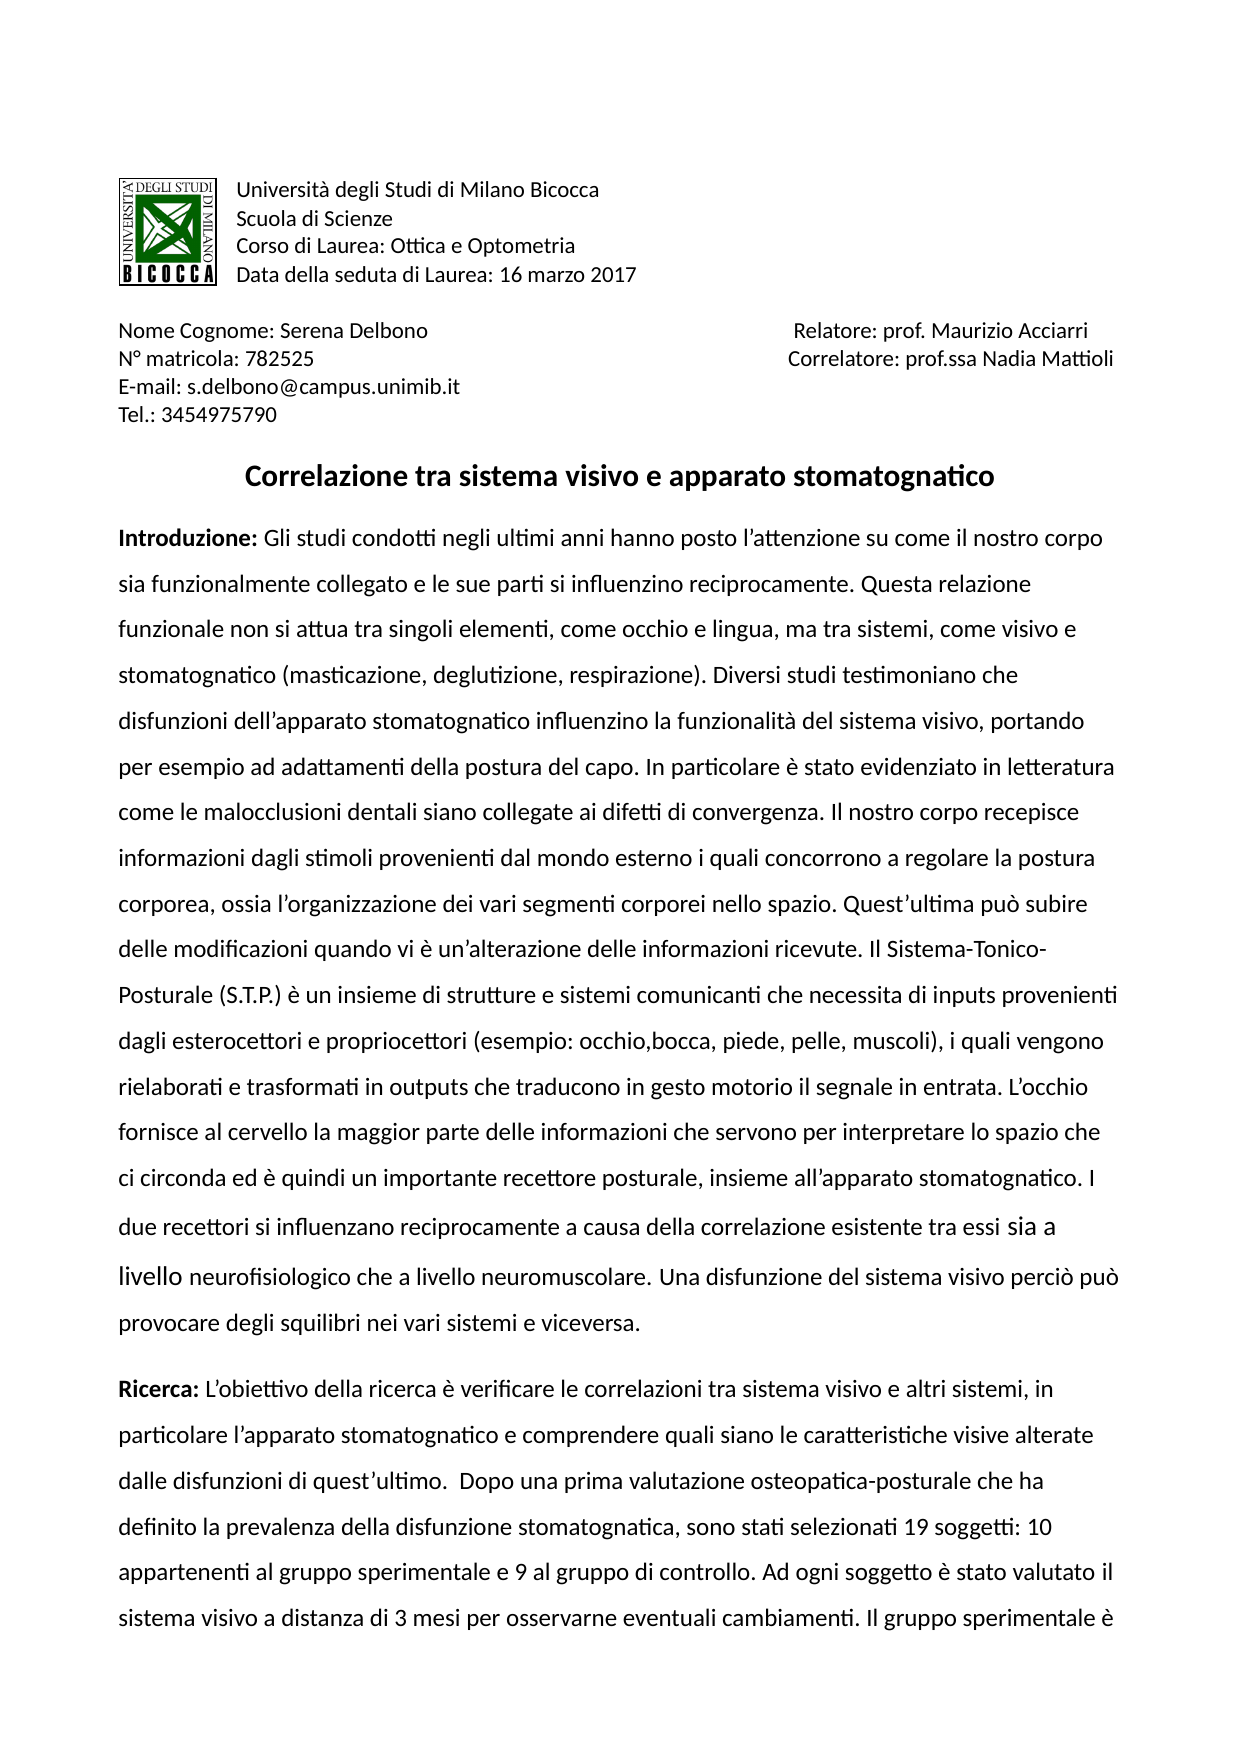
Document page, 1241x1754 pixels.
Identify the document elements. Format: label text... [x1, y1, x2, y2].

text E-mail: s.delbono@campus.unimib.it [118, 372, 1122, 400]
text Correlazione tra sistema visivo e apparato stomatognatico [118, 456, 1122, 494]
text Tel.: 3454975790 [118, 400, 1122, 428]
text Nome Cognome: Serena Delbono Relatore: prof. Maurizio Acciarri [118, 316, 1122, 344]
text Scuola di Scienze [217, 204, 1122, 232]
picture [120, 179, 215, 284]
text Ricerca: L’obiettivo della ricerca è verificare le correlazioni tra sistema visivo e altri sistemi, in particolare l’apparato stomatognatico e comprendere quali siano le caratteristiche visive alterate dalle disfunzioni di quest’ultimo. Dopo una prima valutazione osteopatica-posturale che ha definito la prevalenza della disfunzione stomatognatica, sono stati selezionati 19 soggetti: 10 appartenenti al gruppo sperimentale e 9 al gruppo di controllo. Ad ogni soggetto è stato valutato il sistema visivo a distanza di 3 mesi per osservarne eventuali cambiamenti. Il gruppo sperimentale è [118, 1373, 1122, 1633]
text Università degli Studi di Milano Bicocca [118, 176, 1122, 204]
text Data della seduta di Laurea: 16 marzo 2017 [118, 260, 1122, 288]
text N° matricola: 782525 Correlatore: prof.ssa Nadia Mattioli [118, 344, 1122, 372]
text Introduzione: Gli studi condotti negli ultimi anni hanno posto l’attenzione su come il nostro corpo sia funzionalmente collegato e le sue parti si influenzino reciprocamente. Questa relazione funzionale non si attua tra singoli elementi, come occhio e lingua, ma tra sistemi, come visivo e stomatognatico (masticazione, deglutizione, respirazione). Diversi studi testimoniano che disfunzioni dell’apparato stomatognatico influenzino la funzionalità del sistema visivo, portando per esempio ad adattamenti della postura del capo. In particolare è stato evidenziato in letteratura come le malocclusioni dentali siano collegate ai difetti di convergenza. Il nostro corpo recepisce informazioni dagli stimoli provenienti dal mondo esterno i quali concorrono a regolare la postura corporea, ossia l’organizzazione dei vari segmenti corporei nello spazio. Quest’ultima può subire delle modificazioni quando vi è un’alterazione delle informazioni ricevute. Il Sistema-Tonico-Posturale (S.T.P.) è un insieme di strutture e sistemi comunicanti che necessita di inputs provenienti dagli esterocettori e propriocettori (esempio: occhio,bocca, piede, pelle, muscoli), i quali vengono rielaborati e trasformati in outputs che traducono in gesto motorio il segnale in entrata. L’occhio fornisce al cervello la maggior parte delle informazioni che servono per interpretare lo spazio che ci circonda ed è quindi un importante recettore posturale, insieme all’apparato stomatognatico. I due recettori si influenzano reciprocamente a causa della correlazione esistente tra essi sia a livello neurofisiologico che a livello neuromuscolare. Una disfunzione del sistema visivo perciò può provocare degli squilibri nei vari sistemi e viceversa. [118, 522, 1122, 1337]
text Corso di Laurea: Ottica e Optometria [217, 232, 1122, 260]
